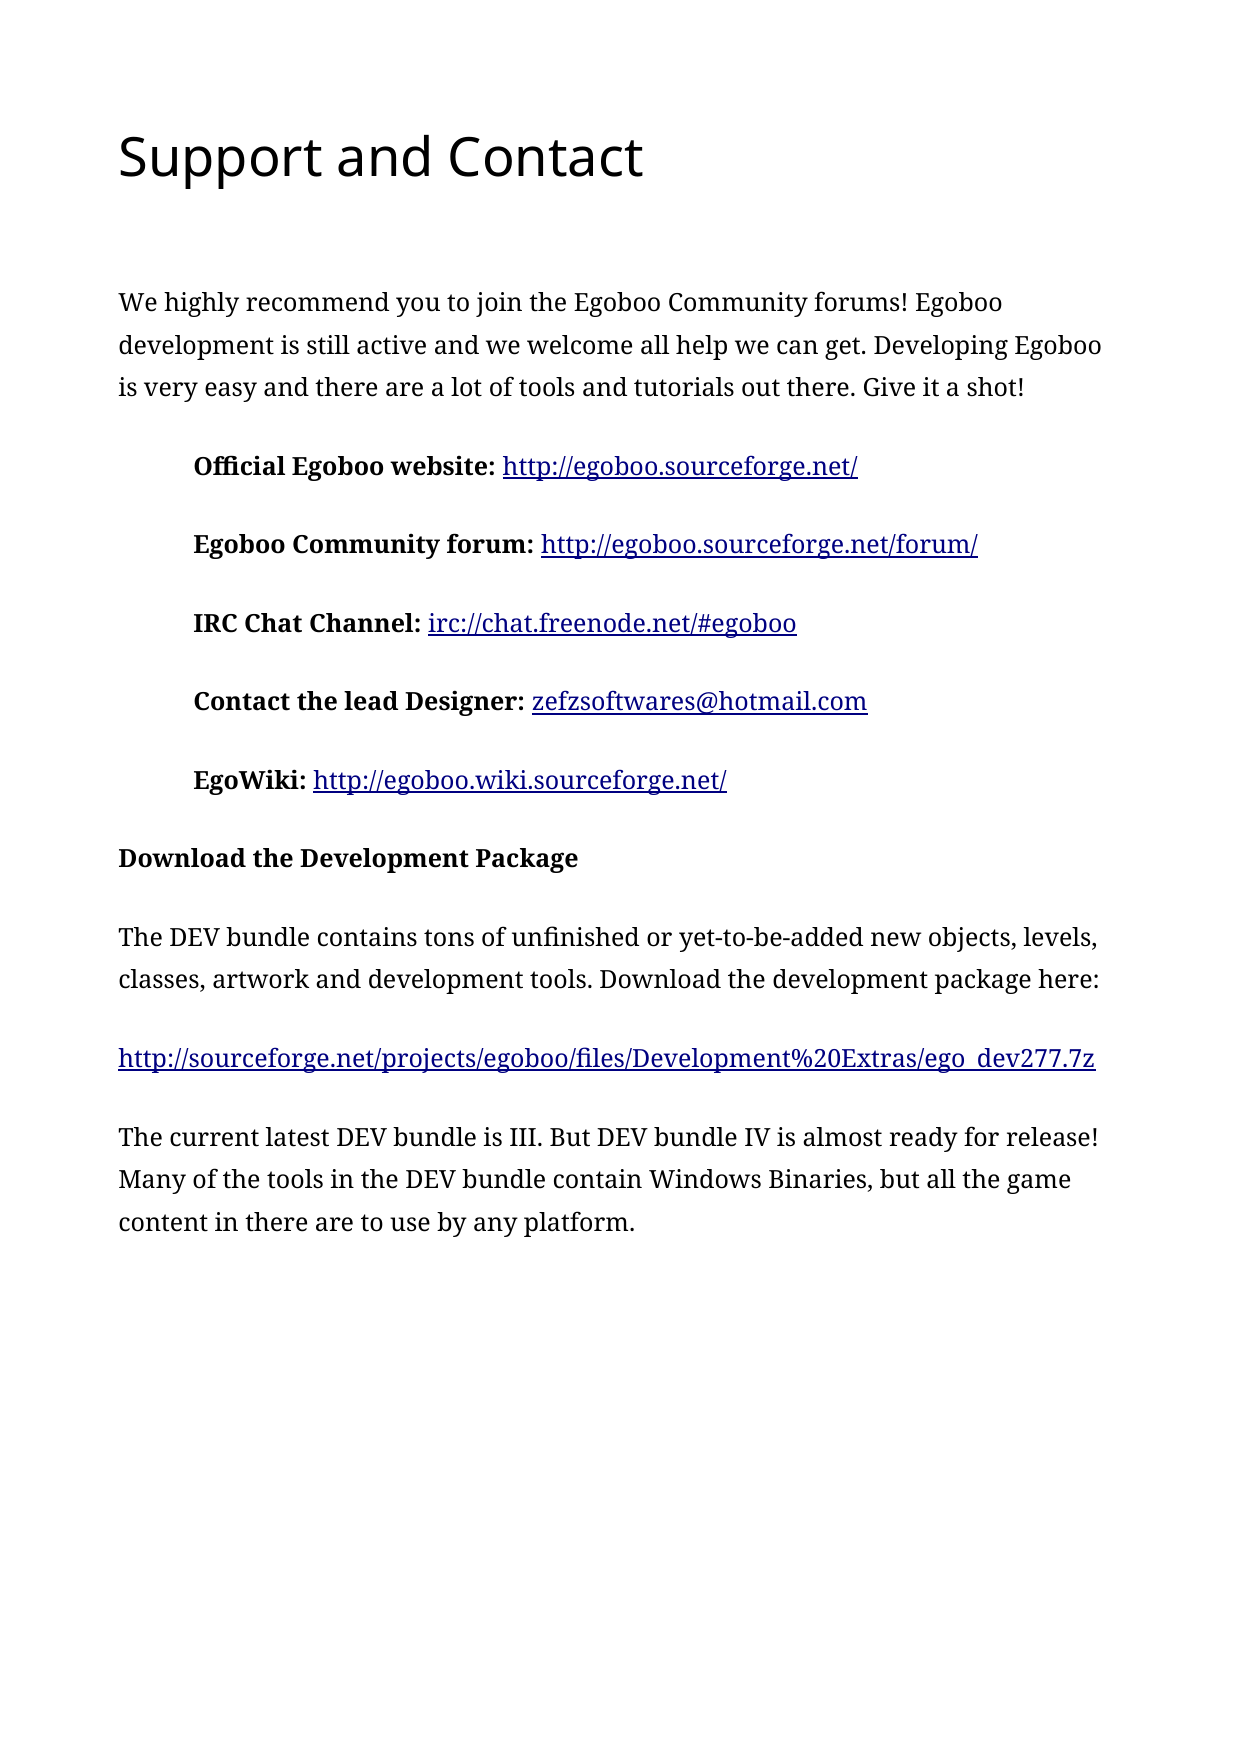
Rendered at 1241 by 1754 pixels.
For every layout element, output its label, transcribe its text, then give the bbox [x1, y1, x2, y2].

text Download the Development Package [118, 841, 1122, 875]
text We highly recommend you to join the Egoboo Community forums! Egoboo development is still active and we welcome all help we can get. Developing Egoboo is very easy and there are a lot of tools and tutorials out there. Give it a shot! [118, 285, 1122, 404]
text IRC Chat Channel: irc://chat.freenode.net/#egoboo [193, 606, 1047, 639]
text The current latest DEV bundle is III. But DEV bundle IV is almost ready for release! Many of the tools in the DEV bundle contain Windows Binaries, but all the game content in there are to use by any platform. [118, 1119, 1122, 1238]
text EgoWiki: http://egoboo.wiki.sourceforge.net/ [193, 763, 1047, 797]
text Egoboo Community forum: http://egoboo.sourceforge.net/forum/ [193, 527, 1047, 561]
text Official Egoboo website: http://egoboo.sourceforge.net/ [193, 448, 1047, 482]
subtitle Support and Contact [118, 118, 1122, 192]
text The DEV bundle contains tons of unfinished or yet-to-be-added new objects, levels, classes, artwork and development tools. Download the development package here: [118, 920, 1122, 996]
text http://sourceforge.net/projects/egoboo/files/Development%20Extras/ego_dev277.7z [118, 1041, 1122, 1075]
text Contact the lead Designer: zefzsoftwares@hotmail.com [193, 684, 1047, 718]
